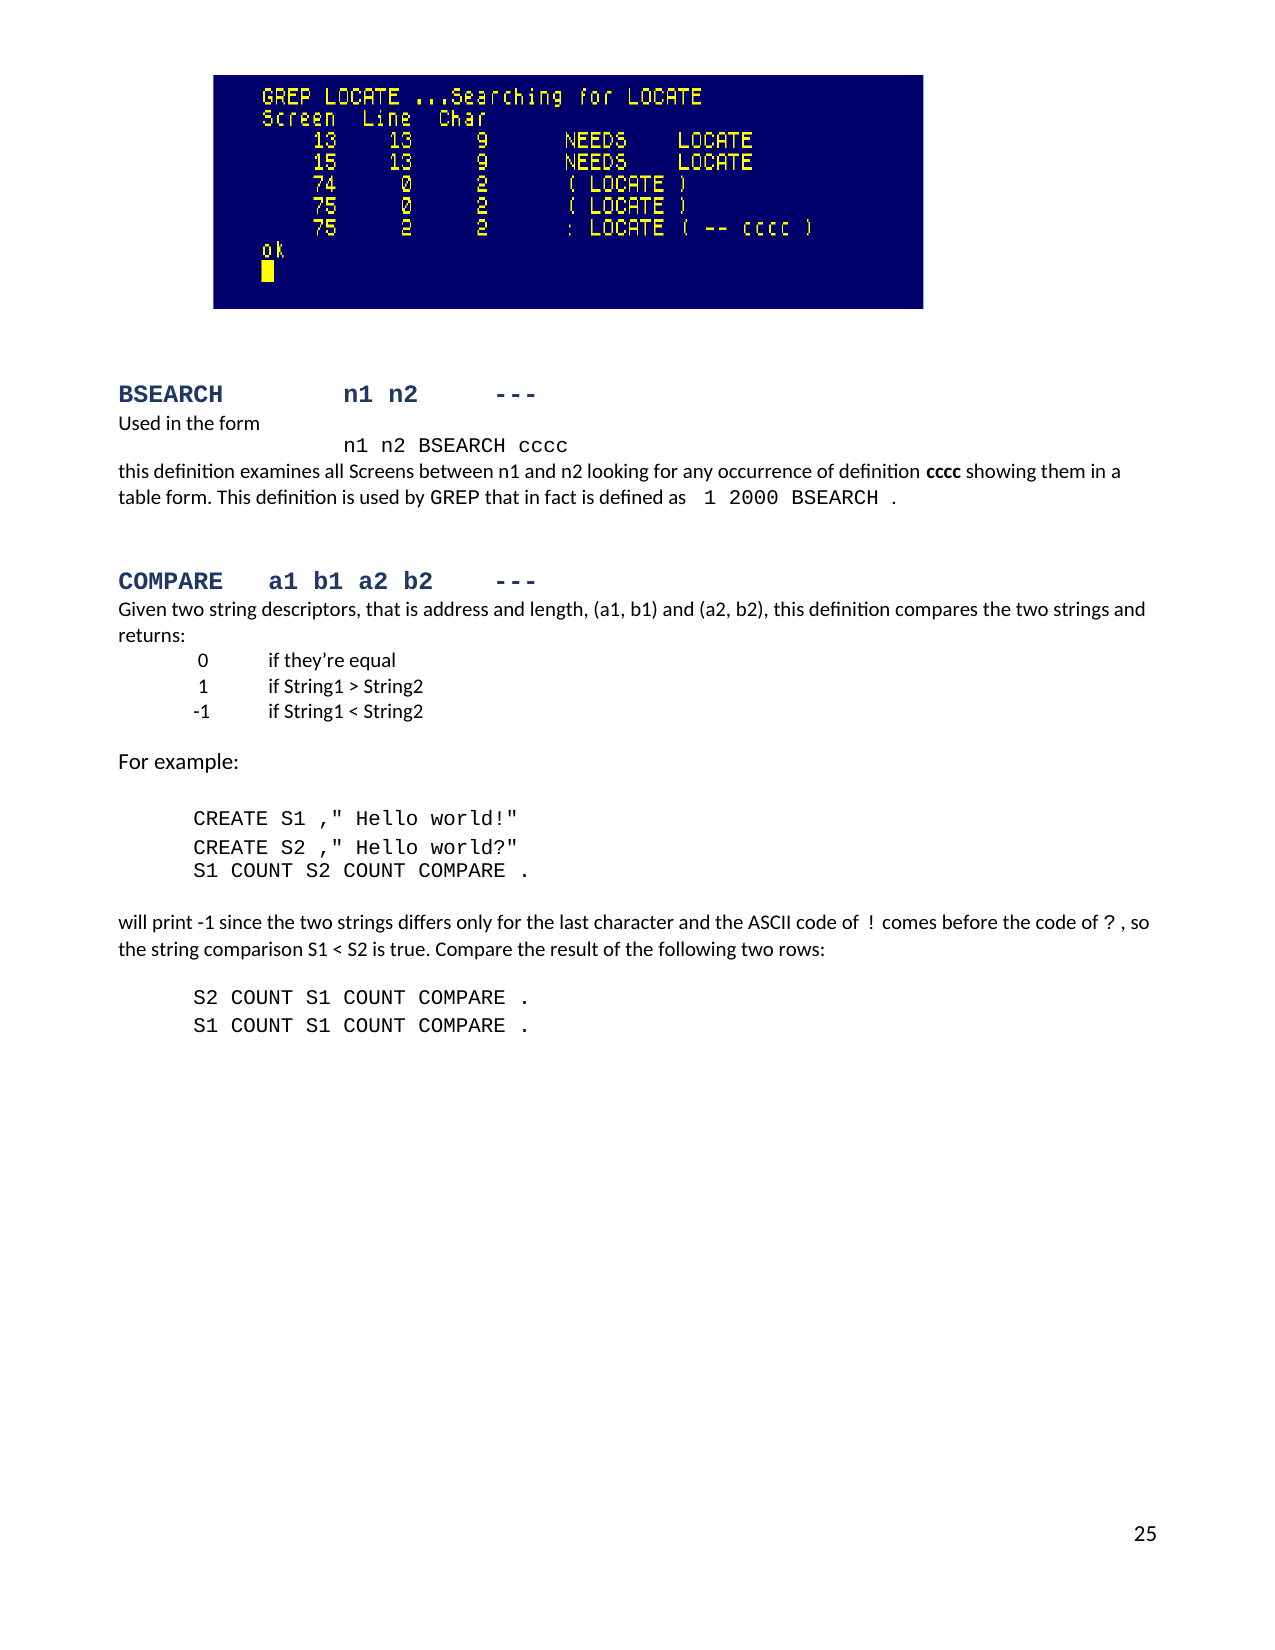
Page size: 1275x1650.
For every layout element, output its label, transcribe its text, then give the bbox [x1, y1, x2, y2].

text -1 if String1 < String2 [193, 698, 1157, 724]
text S1 COUNT S2 COUNT COMPARE . [118, 860, 1157, 884]
subtitle COMPARE a1 b1 a2 b2 --- [118, 568, 1157, 597]
text Given two string descriptors, that is address and length, (a1, b1) and (a2, b2), this definition compares the two strings and returns: [118, 597, 1157, 647]
text 1 if String1 > String2 [193, 673, 1157, 698]
text CREATE S1 ," Hello world!" [118, 803, 1157, 832]
text CREATE S2 ," Hello world?" [118, 832, 1157, 860]
picture [213, 75, 924, 309]
text will print -1 since the two strings differs only for the last character and the ASCII code of ! comes before the code of ? , so the string comparison S1 < S2 is true. Compare the result of the following two rows: [118, 909, 1157, 961]
text S1 COUNT S1 COUNT COMPARE . [118, 1010, 1157, 1039]
text Used in the form [118, 410, 1157, 435]
text S2 COUNT S1 COUNT COMPARE . [118, 987, 1157, 1010]
subtitle BSEARCH n1 n2 --- [118, 381, 1157, 410]
text 0 if they’re equal [193, 647, 1157, 673]
text this definition examines all Screens between n1 and n2 looking for any occurrence of definition cccc showing them in a table form. This definition is used by GREP that in fact is defined as 1 2000 BSEARCH . [118, 459, 1157, 511]
text n1 n2 BSEARCH cccc [118, 435, 1157, 459]
text For example: [118, 747, 1157, 775]
